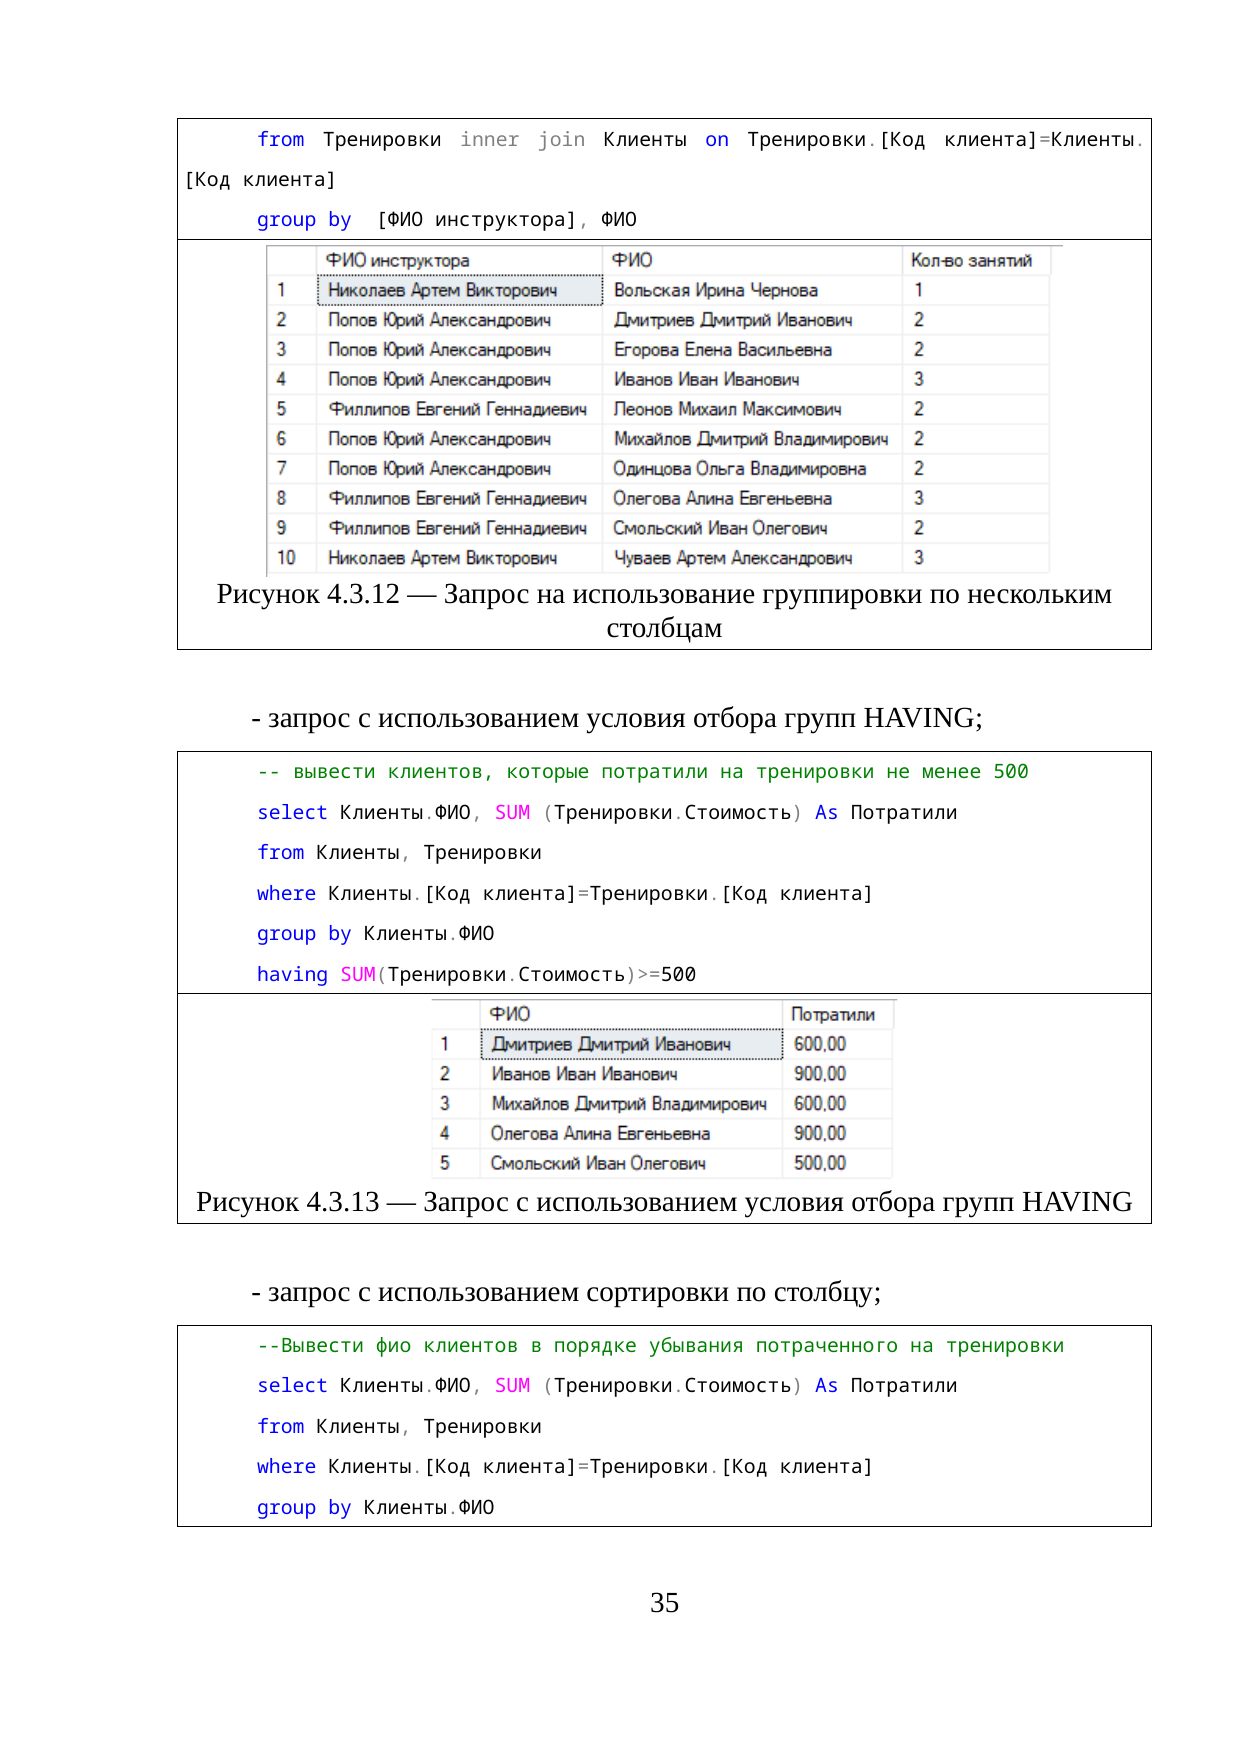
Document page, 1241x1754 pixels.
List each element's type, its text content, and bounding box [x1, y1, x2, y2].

table_header -- вывести клиентов, которые потратили на тренировки не менее 500 select Клиенты.ФИО, SUM (Тренировки.Стоимость) As Потратили from Клиенты, Тренировки where Клиенты.[Код клиента]=Тренировки.[Код клиента] group by Клиенты.ФИО having SUM(Тренировки.Стоимость)>=500 [178, 752, 1151, 992]
table_cell Рисунок 4.3.13 — Запрос с использованием условия отбора групп HAVING [178, 994, 1151, 1223]
picture [431, 999, 898, 1184]
text - запрос с использованием условия отбора групп HAVING; [177, 701, 1152, 734]
table_header --Вывести фио клиентов в порядке убывания потраченного на тренировки select Клиенты.ФИО, SUM (Тренировки.Стоимость) As Потратили from Клиенты, Тренировки where Клиенты.[Код клиента]=Тренировки.[Код клиента] group by Клиенты.ФИО [178, 1326, 1151, 1526]
table_cell Рисунок 4.3.12 — Запрос на использование группировки по нескольким столбцам [178, 240, 1151, 649]
table_header from Тренировки inner join Клиенты on Тренировки.[Код клиента]=Клиенты.[Код клиента] group by [ФИО инструктора], ФИО [178, 119, 1151, 238]
picture [266, 245, 1063, 577]
text - запрос с использованием сортировки по столбцу; [177, 1274, 1152, 1308]
